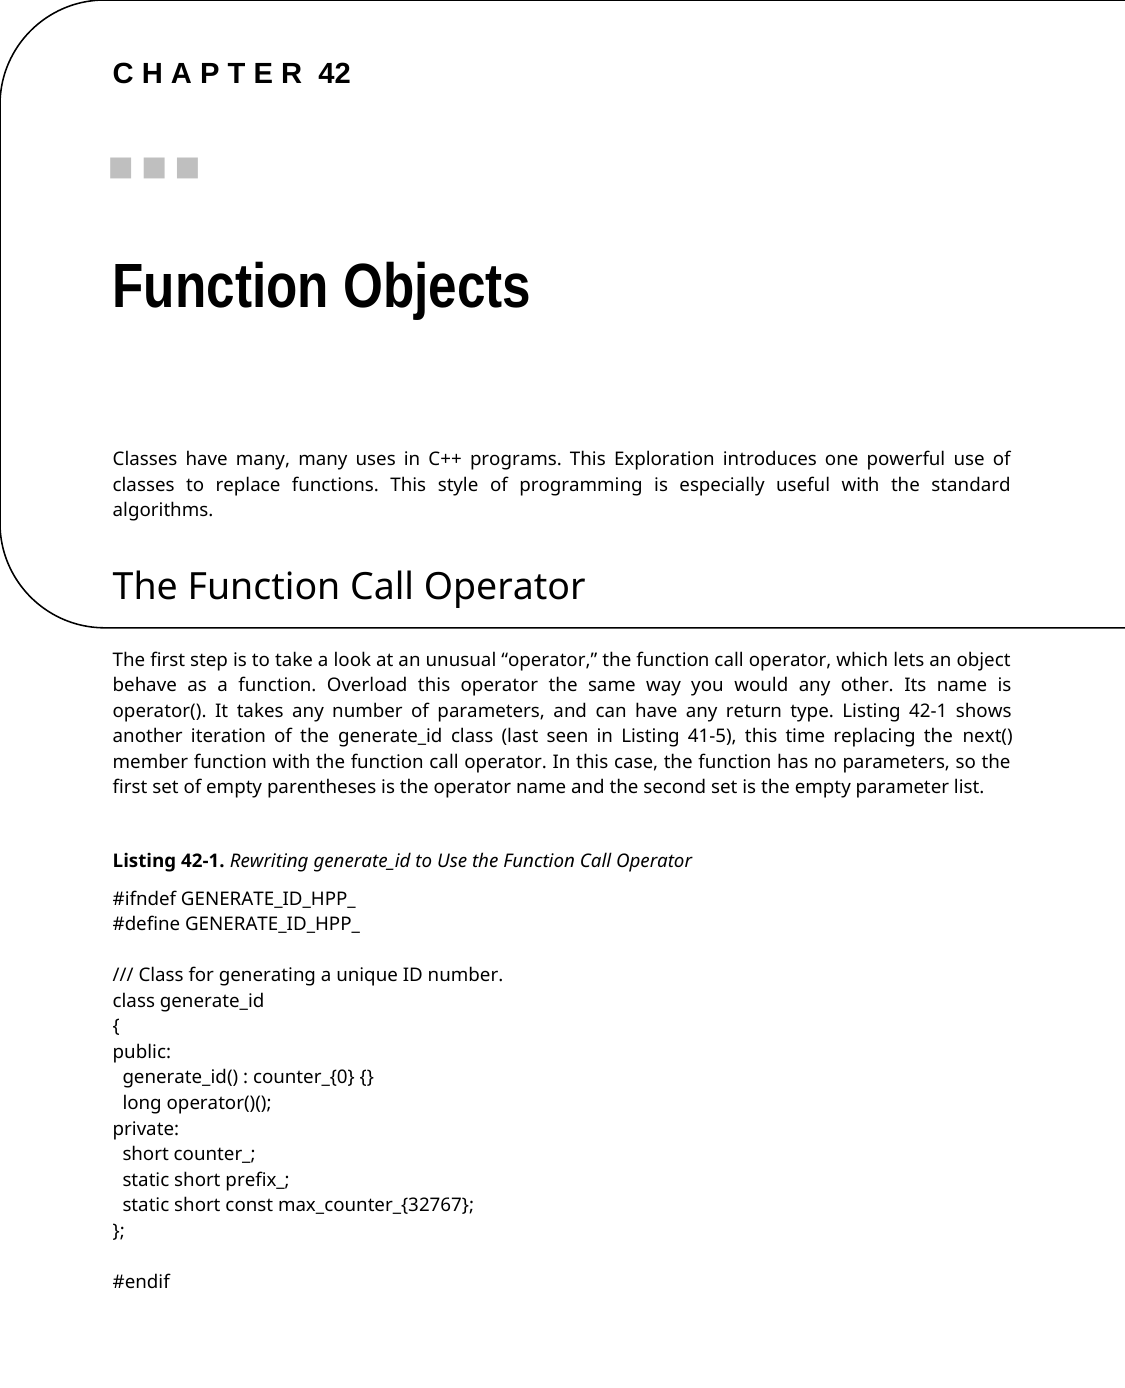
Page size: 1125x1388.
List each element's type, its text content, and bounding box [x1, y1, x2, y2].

text Listing 42-1. Rewriting generate_id to Use the Function Call Operator [112, 847, 1012, 873]
text /// Class for generating a unique ID number. [112, 962, 1012, 987]
text generate_id() : counter_{0} {} [112, 1064, 1012, 1089]
text Classes have many, many uses in C++ programs. This Exploration introduces one powerful use of classes to replace functions. This style of programming is especially useful with the standard algorithms. [112, 446, 1012, 522]
text static short prefix_; [112, 1166, 1012, 1191]
text public: [112, 1038, 1012, 1064]
text }; [112, 1217, 1012, 1242]
text private: [112, 1115, 1012, 1140]
text The first step is to take a look at an unusual “operator,” the function call operator, which lets an object behave as a function. Overload this operator the same way you would any other. Its name is operator(). It takes any number of parameters, and can have any return type. Listing 42-1 shows another iteration of the generate_id class (last seen in Listing 41-5), this time replacing the next() member function with the function call operator. In this case, the function has no parameters, so the first set of empty parentheses is the operator name and the second set is the empty parameter list. [112, 646, 1012, 799]
text short counter_; [112, 1140, 1012, 1166]
text { [112, 1013, 1012, 1038]
title Function Objects [112, 249, 1012, 321]
subtitle The Function Call Operator [112, 560, 1012, 611]
text #ifndef GENERATE_ID_HPP_ [112, 885, 1012, 911]
text class generate_id [112, 987, 1012, 1013]
text static short const max_counter_{32767}; [112, 1191, 1012, 1217]
text #endif [112, 1268, 1012, 1293]
text #define GENERATE_ID_HPP_ [112, 911, 1012, 936]
text long operator()(); [112, 1089, 1012, 1115]
